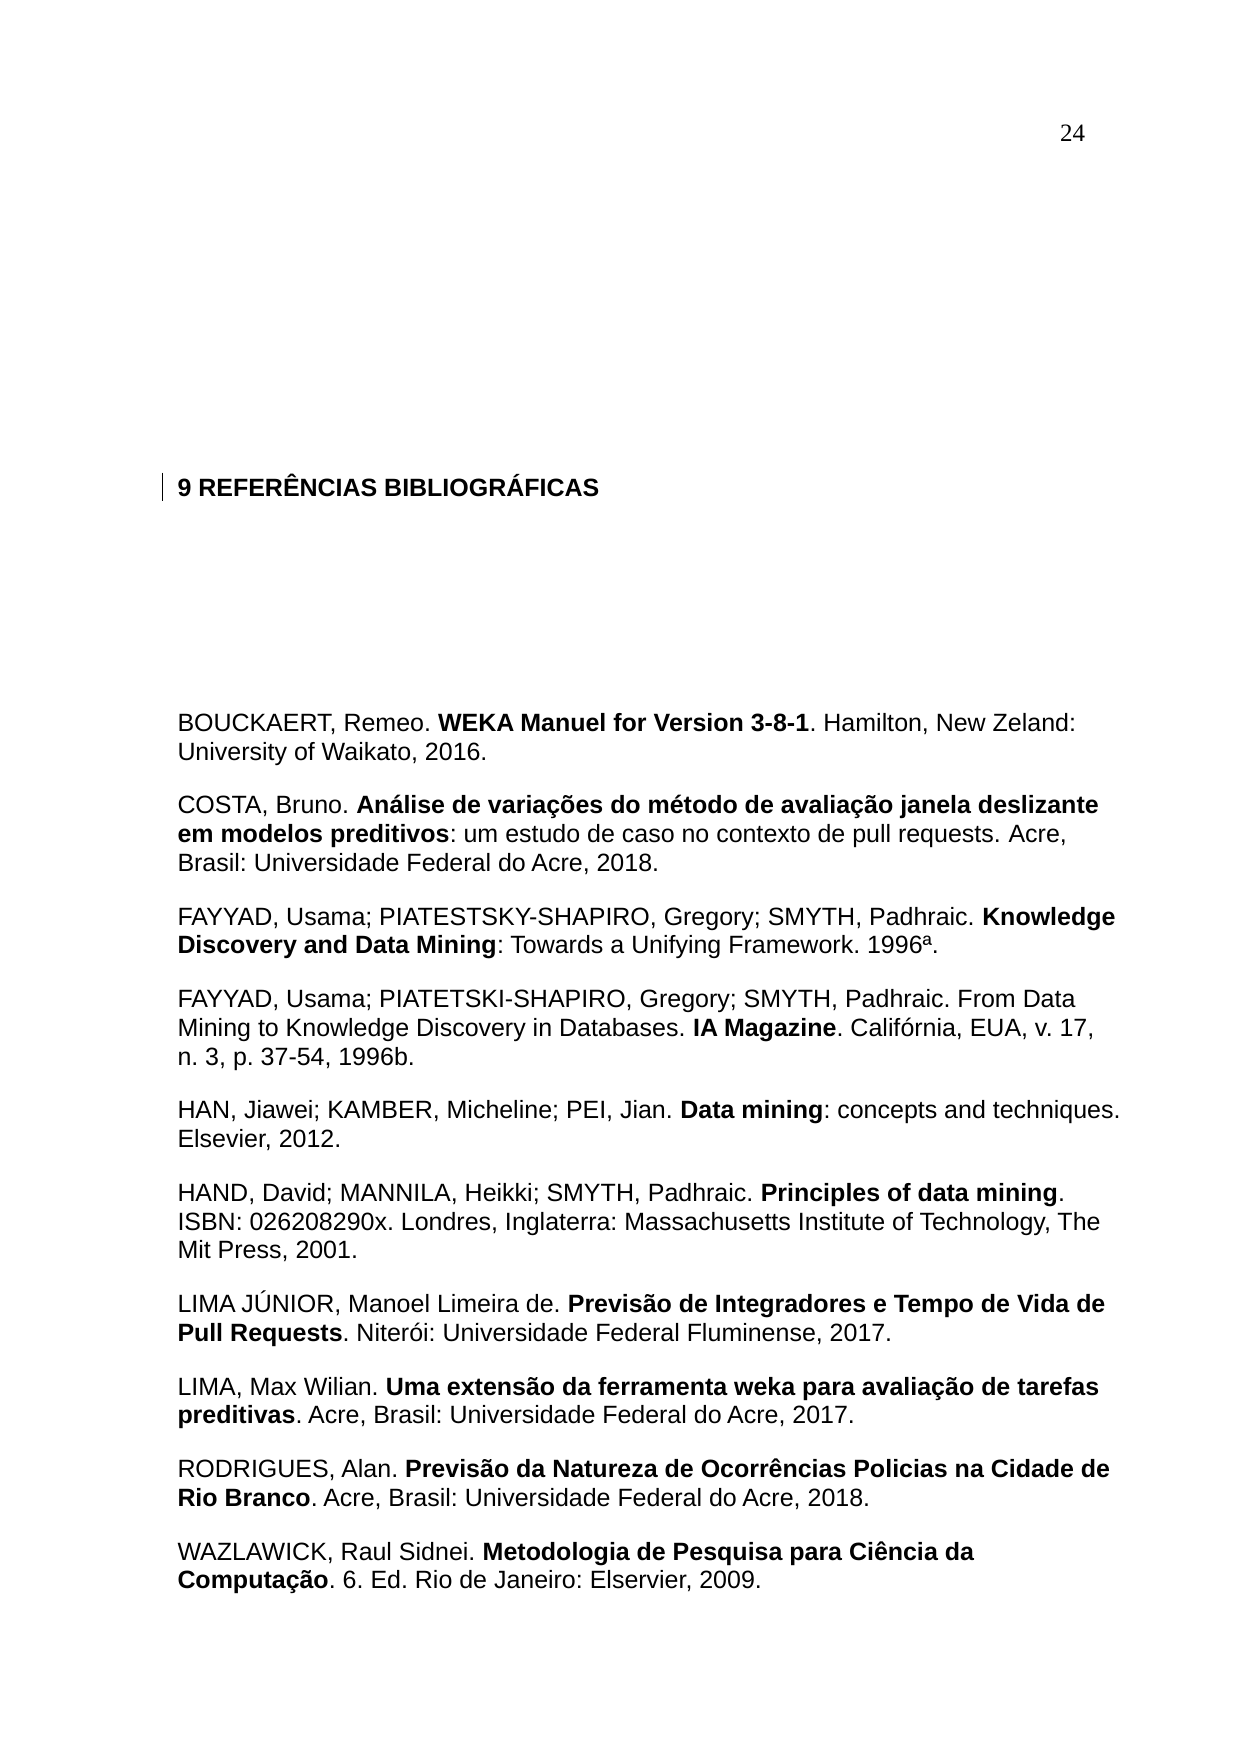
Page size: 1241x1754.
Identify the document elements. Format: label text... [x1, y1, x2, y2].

text LIMA, Max Wilian. Uma extensão da ferramenta weka para avaliação de tarefas preditivas. Acre, Brasil: Universidade Federal do Acre, 2017. [177, 1372, 1122, 1429]
text FAYYAD, Usama; PIATETSKI-SHAPIRO, Gregory; SMYTH, Padhraic. From Data Mining to Knowledge Discovery in Databases. IA Magazine. Califórnia, EUA, v. 17, n. 3, p. 37-54, 1996b. [177, 984, 1122, 1070]
text LIMA JÚNIOR, Manoel Limeira de. Previsão de Integradores e Tempo de Vida de Pull Requests. Niterói: Universidade Federal Fluminense, 2017. [177, 1289, 1122, 1347]
text 9 Referências bibliográficas [177, 472, 1122, 501]
text HAN, Jiawei; KAMBER, Micheline; PEI, Jian. Data mining: concepts and techniques. Elsevier, 2012. [177, 1095, 1122, 1153]
text HAND, David; MANNILA, Heikki; SMYTH, Padhraic. Principles of data mining. ISBN: 026208290x. Londres, Inglaterra: Massachusetts Institute of Technology, The Mit Press, 2001. [177, 1178, 1122, 1264]
text FAYYAD, Usama; PIATESTSKY-SHAPIRO, Gregory; SMYTH, Padhraic. Knowledge Discovery and Data Mining: Towards a Unifying Framework. 1996ª. [177, 902, 1122, 959]
text BOUCKAERT, Remeo. WEKA Manuel for Version 3-8-1. Hamilton, New Zeland: University of Waikato, 2016. [177, 708, 1122, 765]
text WAZLAWICK, Raul Sidnei. Metodologia de Pesquisa para Ciência da Computação. 6. Ed. Rio de Janeiro: Elservier, 2009. [177, 1537, 1122, 1594]
text RODRIGUES, Alan. Previsão da Natureza de Ocorrências Policias na Cidade de Rio Branco. Acre, Brasil: Universidade Federal do Acre, 2018. [177, 1454, 1122, 1512]
text COSTA, Bruno. Análise de variações do método de avaliação janela deslizante em modelos preditivos: um estudo de caso no contexto de pull requests. Acre, Brasil: Universidade Federal do Acre, 2018. [177, 790, 1122, 877]
